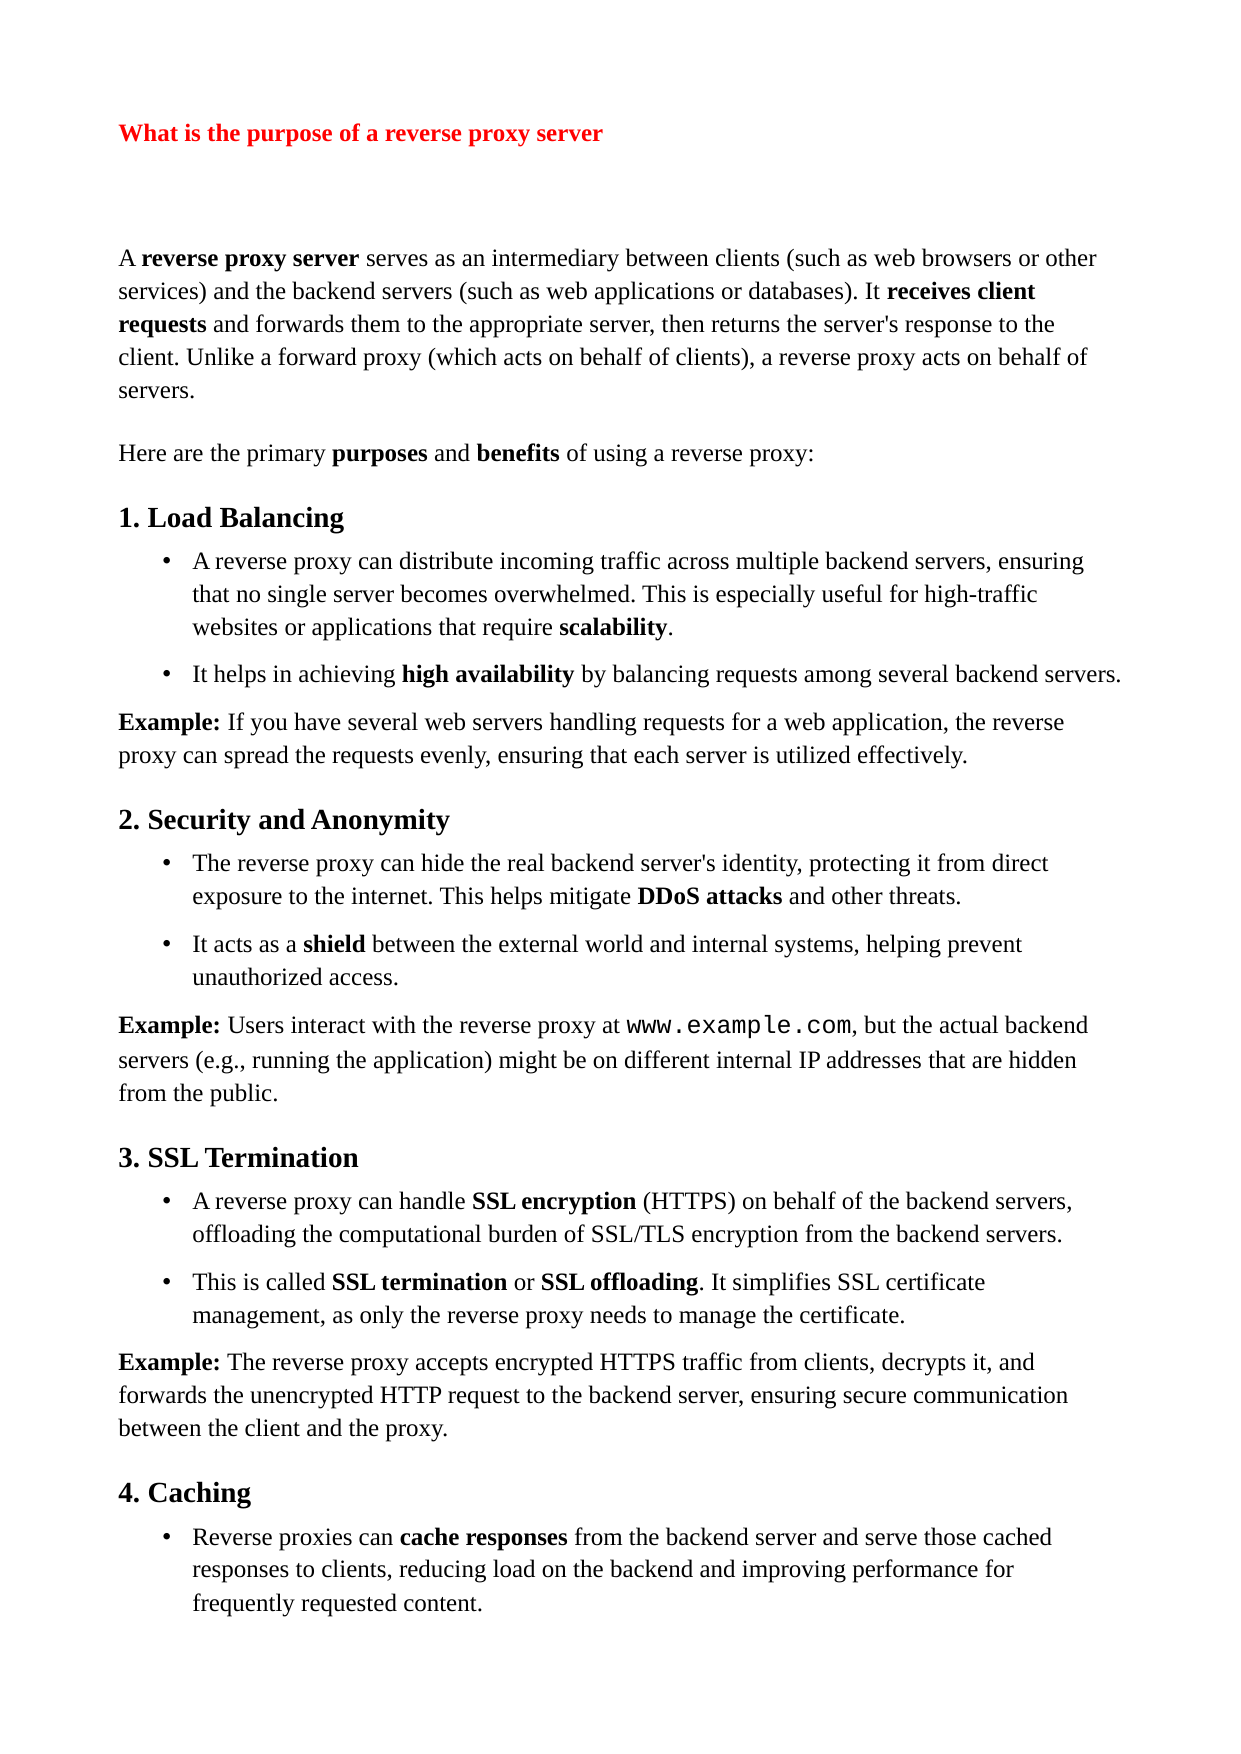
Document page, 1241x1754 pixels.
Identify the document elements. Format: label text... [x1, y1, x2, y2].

subtitle 4. Caching [118, 1476, 1122, 1509]
list Reverse proxies can cache responses from the backend server and serve those cached responses to clients, reducing load on the backend and improving performance for frequently requested content. [162, 1522, 1122, 1616]
list It helps in achieving high availability by balancing requests among several backend servers. [162, 659, 1122, 688]
list This is called SSL termination or SSL offloading. It simplifies SSL certificate management, as only the reverse proxy needs to manage the certificate. [162, 1267, 1122, 1328]
list It acts as a shield between the external world and internal systems, helping prevent unauthorized access. [162, 929, 1122, 991]
text Example: Users interact with the reverse proxy at www.example.com, but the actual backend servers (e.g., running the application) might be on different internal IP addresses that are hidden from the public. [118, 1010, 1122, 1107]
text A reverse proxy server serves as an intermediary between clients (such as web browsers or other services) and the backend servers (such as web applications or databases). It receives client requests and forwards them to the appropriate server, then returns the server's response to the client. Unlike a forward proxy (which acts on behalf of clients), a reverse proxy acts on behalf of servers. [118, 243, 1122, 404]
subtitle 2. Security and Anonymity [118, 802, 1122, 836]
text What is the purpose of a reverse proxy server [118, 118, 1122, 147]
text Example: The reverse proxy accepts encrypted HTTPS traffic from clients, decrypts it, and forwards the unencrypted HTTP request to the backend server, ensuring secure communication between the client and the proxy. [118, 1347, 1122, 1442]
list A reverse proxy can distribute incoming traffic across multiple backend servers, ensuring that no single server becomes overwhelmed. This is especially useful for high-traffic websites or applications that require scalability. [162, 546, 1122, 641]
subtitle 1. Load Balancing [118, 500, 1122, 533]
text Here are the primary purposes and benefits of using a reverse proxy: [118, 438, 1122, 466]
text Example: If you have several web servers handling requests for a web application, the reverse proxy can spread the requests evenly, ensuring that each server is utilized effectively. [118, 707, 1122, 769]
list A reverse proxy can handle SSL encryption (HTTPS) on behalf of the backend servers, offloading the computational burden of SSL/TLS encryption from the backend servers. [162, 1186, 1122, 1248]
subtitle 3. SSL Termination [118, 1140, 1122, 1173]
list The reverse proxy can hide the real backend server's identity, protecting it from direct exposure to the internet. This helps mitigate DDoS attacks and other threats. [162, 848, 1122, 910]
